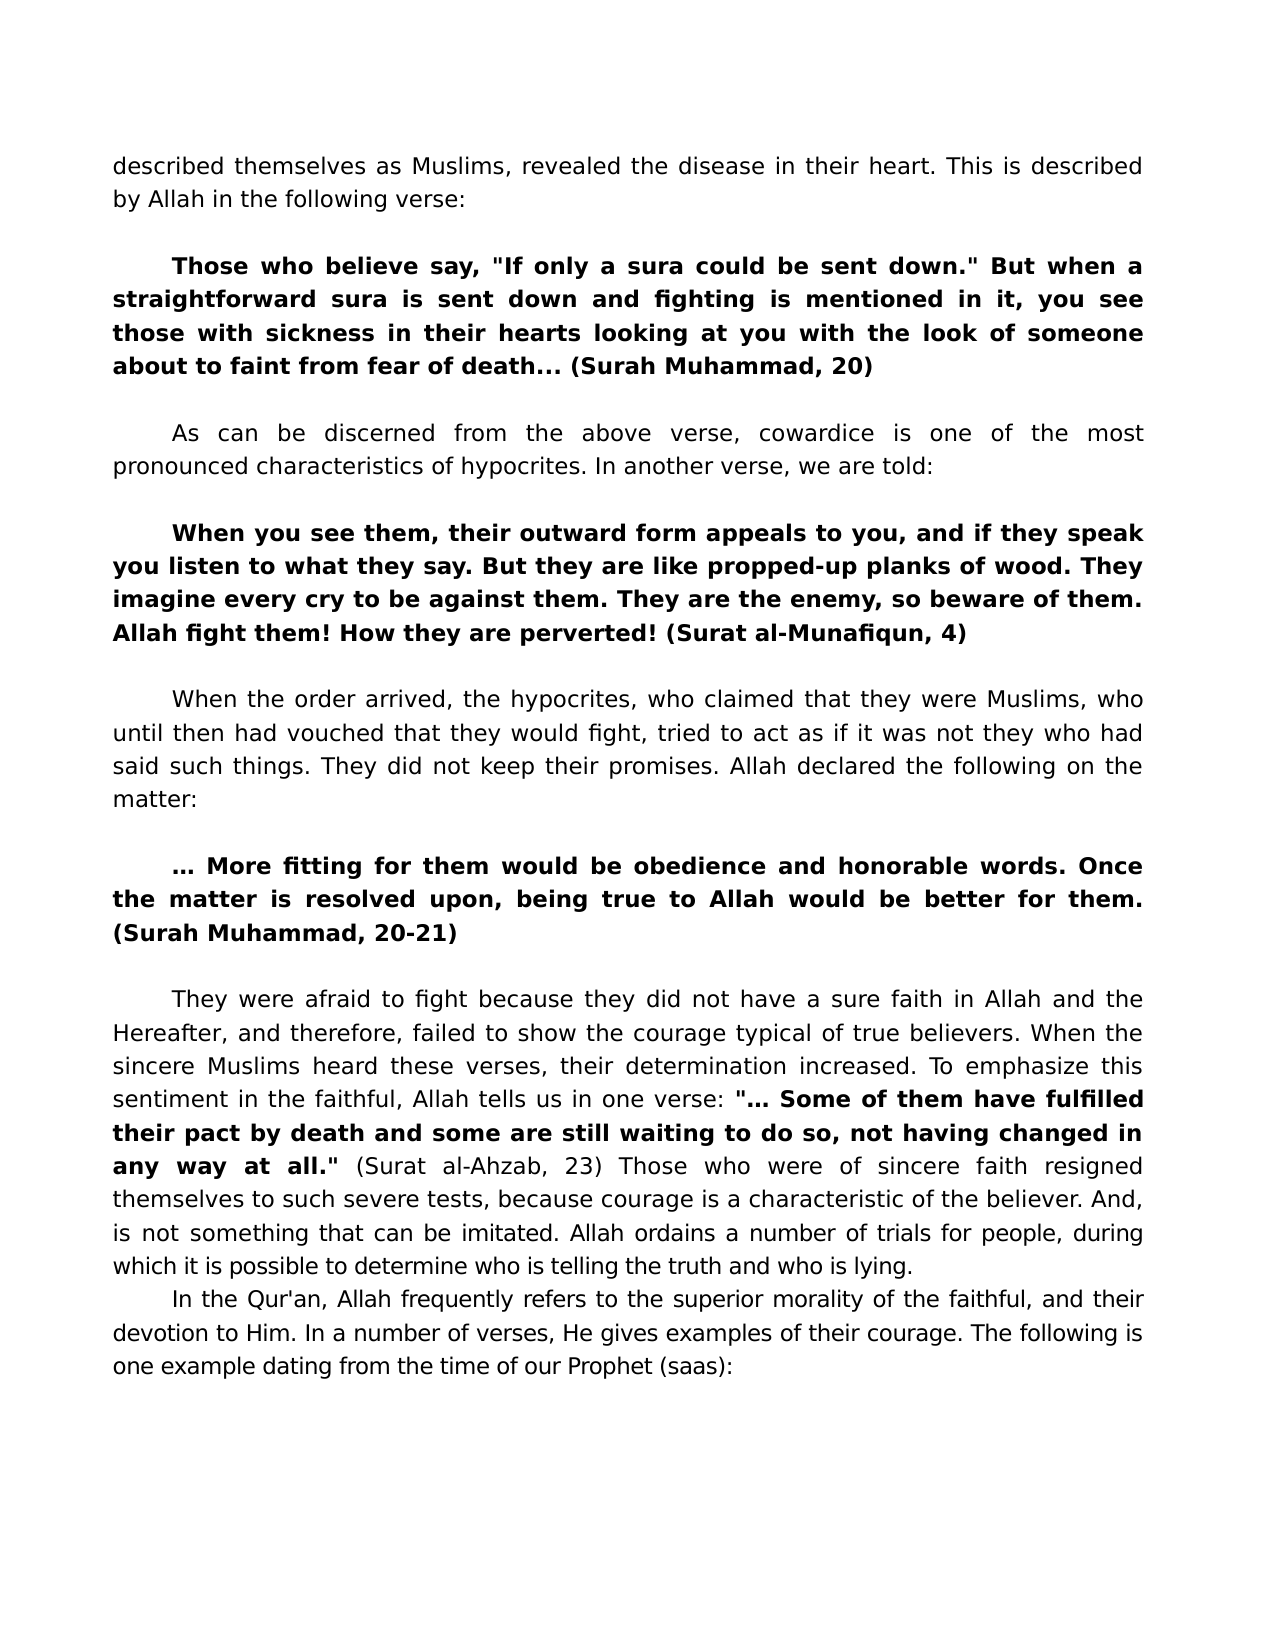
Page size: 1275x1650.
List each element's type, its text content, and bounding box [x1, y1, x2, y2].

text In the Qur'an, Allah frequently refers to the superior morality of the faithful, and their devotion to Him. In a number of verses, He gives examples of their courage. The following is one example dating from the time of our Prophet (saas): [112, 1281, 1145, 1381]
text They were afraid to fight because they did not have a sure faith in Allah and the Hereafter, and therefore, failed to show the courage typical of true believers. When the sincere Muslims heard these verses, their determination increased. To emphasize this sentiment in the faithful, Allah tells us in one verse: "… Some of them have fulfilled their pact by death and some are still waiting to do so, not having changed in any way at all." (Surat al-Ahzab, 23) Those who were of sincere faith resigned themselves to such severe tests, because courage is a characteristic of the believer. And, is not something that can be imitated. Allah ordains a number of trials for people, during which it is possible to determine who is telling the truth and who is lying. [112, 981, 1145, 1281]
text When you see them, their outward form appeals to you, and if they speak you listen to what they say. But they are like propped-up planks of wood. They imagine every cry to be against them. They are the enemy, so beware of them. Allah fight them! How they are perverted! (Surat al-Munafiqun, 4) [112, 514, 1145, 648]
text Those who believe say, "If only a sura could be sent down." But when a straightforward sura is sent down and fighting is mentioned in it, you see those with sickness in their hearts looking at you with the look of someone about to faint from fear of death... (Surah Muhammad, 20) [112, 248, 1145, 381]
text described themselves as Muslims, revealed the disease in their heart. This is described by Allah in the following verse: [112, 148, 1145, 214]
text As can be discerned from the above verse, cowardice is one of the most pronounced characteristics of hypocrites. In another verse, we are told: [112, 414, 1145, 481]
text … More fitting for them would be obedience and honorable words. Once the matter is resolved upon, being true to Allah would be better for them. (Surah Muhammad, 20-21) [112, 848, 1145, 948]
text When the order arrived, the hypocrites, who claimed that they were Muslims, who until then had vouched that they would fight, tried to act as if it was not they who had said such things. They did not keep their promises. Allah declared the following on the matter: [112, 681, 1145, 814]
